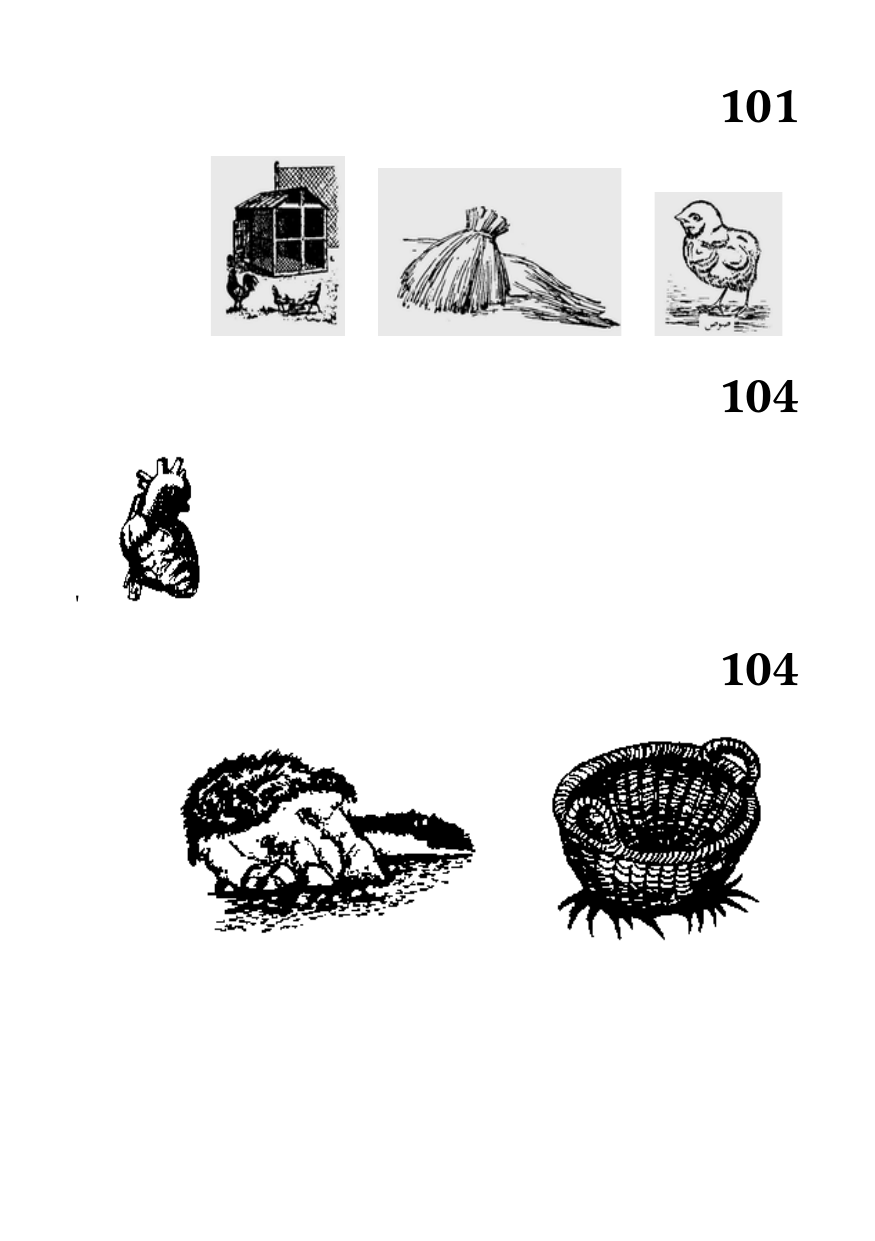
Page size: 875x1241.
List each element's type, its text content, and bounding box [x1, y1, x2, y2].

subtitle 104 [75, 365, 799, 425]
picture [654, 192, 783, 336]
picture [210, 156, 345, 336]
picture [378, 168, 622, 336]
text ' [75, 437, 799, 618]
subtitle 104­ [75, 639, 799, 699]
subtitle 101 [75, 75, 799, 135]
